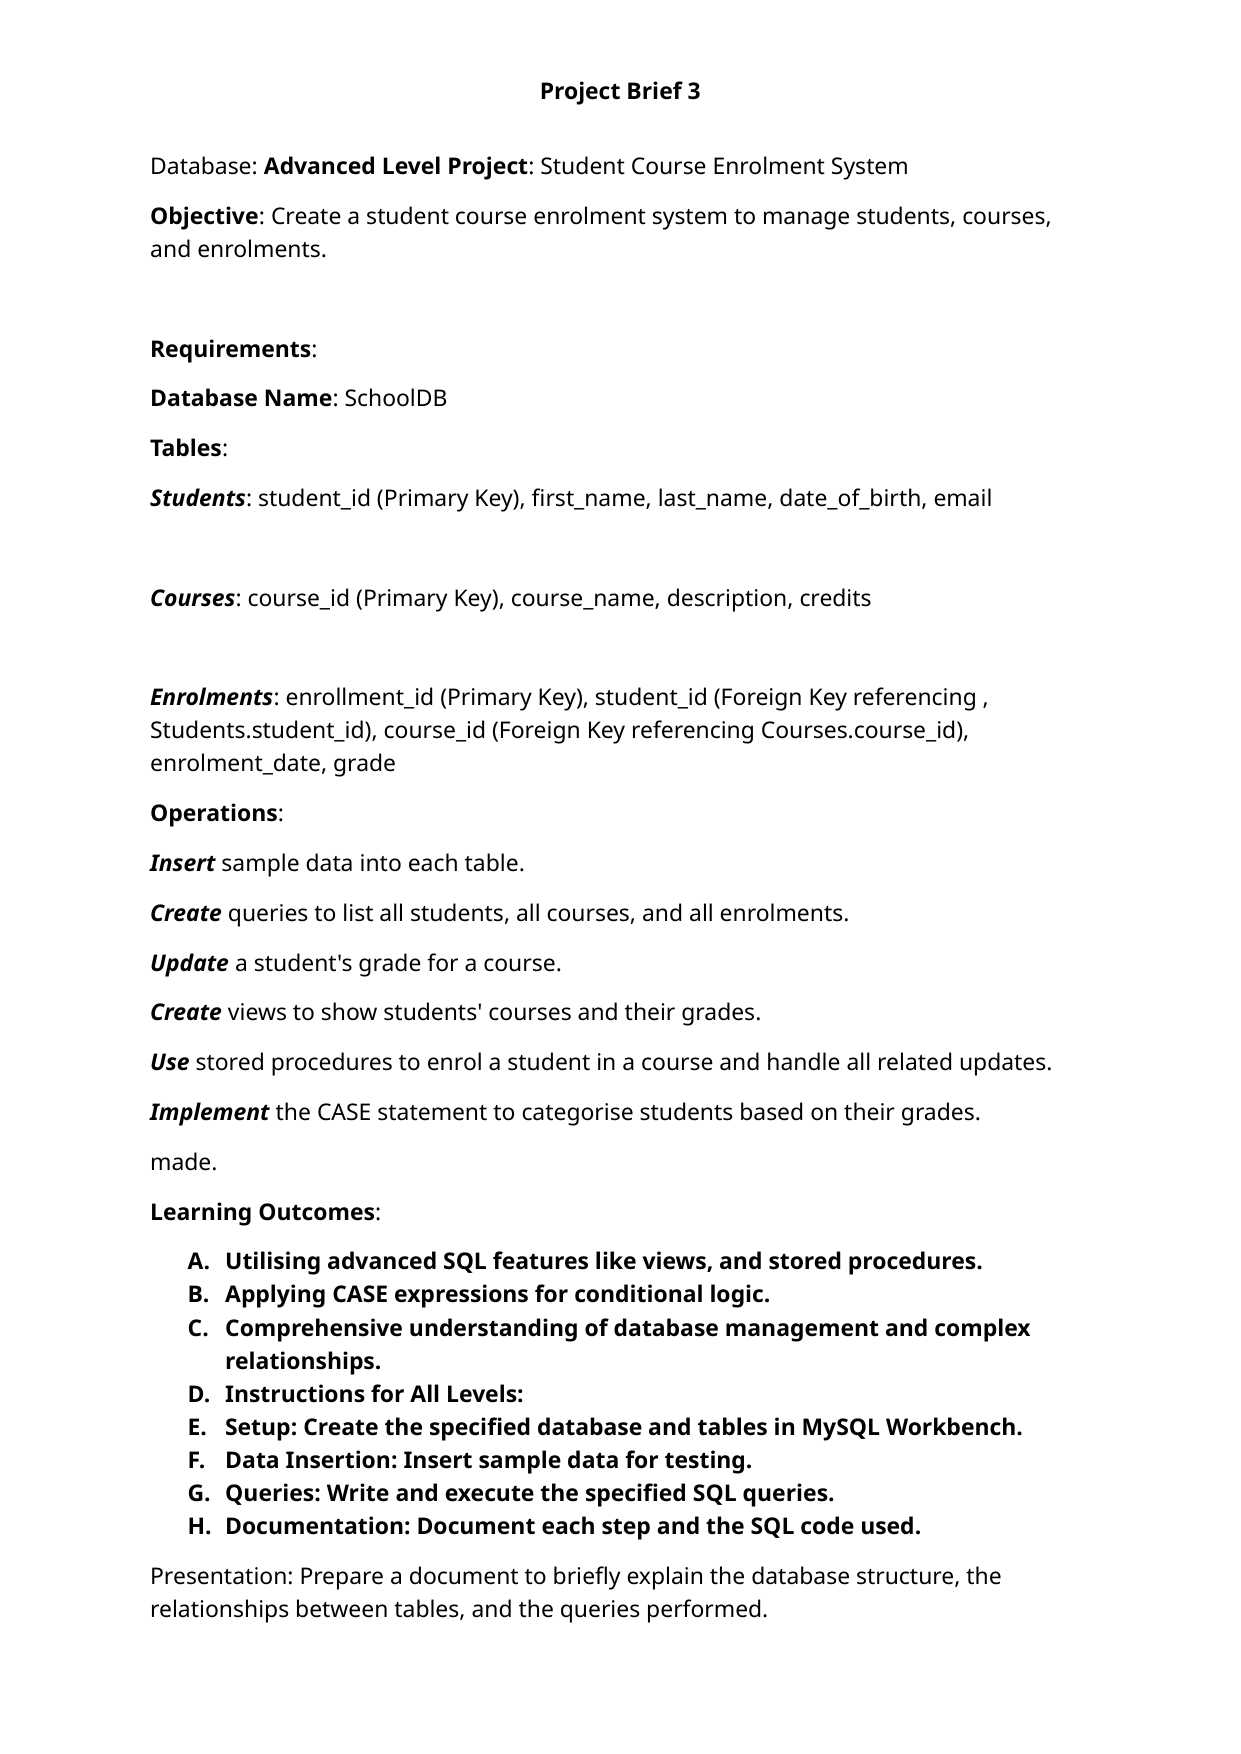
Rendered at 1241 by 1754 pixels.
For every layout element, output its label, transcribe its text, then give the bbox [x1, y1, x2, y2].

text Insert sample data into each table. [150, 847, 1090, 878]
text Database Name: SchoolDB [150, 382, 1090, 413]
text Students: student_id (Primary Key), first_name, last_name, date_of_birth, email [150, 482, 1090, 513]
list Applying CASE expressions for conditional logic. [187, 1278, 1090, 1309]
text Tables: [150, 432, 1090, 463]
text Use stored procedures to enrol a student in a course and handle all related updates. [150, 1046, 1090, 1077]
list Data Insertion: Insert sample data for testing. [187, 1444, 1090, 1475]
list Comprehensive understanding of database management and complex relationships. [187, 1311, 1090, 1376]
list Utilising advanced SQL features like views, and stored procedures. [187, 1245, 1090, 1276]
text Enrolments: enrollment_id (Primary Key), student_id (Foreign Key referencing , Students.student_id), course_id (Foreign Key referencing Courses.course_id), enrolment_date, grade [150, 681, 1090, 778]
text Implement the CASE statement to categorise students based on their grades. [150, 1096, 1090, 1127]
text Create queries to list all students, all courses, and all enrolments. [150, 897, 1090, 928]
text Courses: course_id (Primary Key), course_name, description, credits [150, 581, 1090, 613]
list Queries: Write and execute the specified SQL queries. [187, 1477, 1090, 1508]
text made. [150, 1146, 1090, 1177]
text Operations: [150, 797, 1090, 828]
text Create views to show students' courses and their grades. [150, 996, 1090, 1027]
text Presentation: Prepare a document to briefly explain the database structure, the relationships between tables, and the queries performed. [150, 1560, 1090, 1624]
text Requirements: [150, 332, 1090, 364]
list Documentation: Document each step and the SQL code used. [187, 1510, 1090, 1541]
list Instructions for All Levels: [187, 1378, 1090, 1409]
text Objective: Create a student course enrolment system to manage students, courses, and enrolments. [150, 200, 1090, 264]
list Setup: Create the specified database and tables in MySQL Workbench. [187, 1411, 1090, 1442]
text Database: Advanced Level Project: Student Course Enrolment System [150, 150, 1090, 181]
text Update a student's grade for a course. [150, 946, 1090, 978]
text Learning Outcomes: [150, 1195, 1090, 1227]
